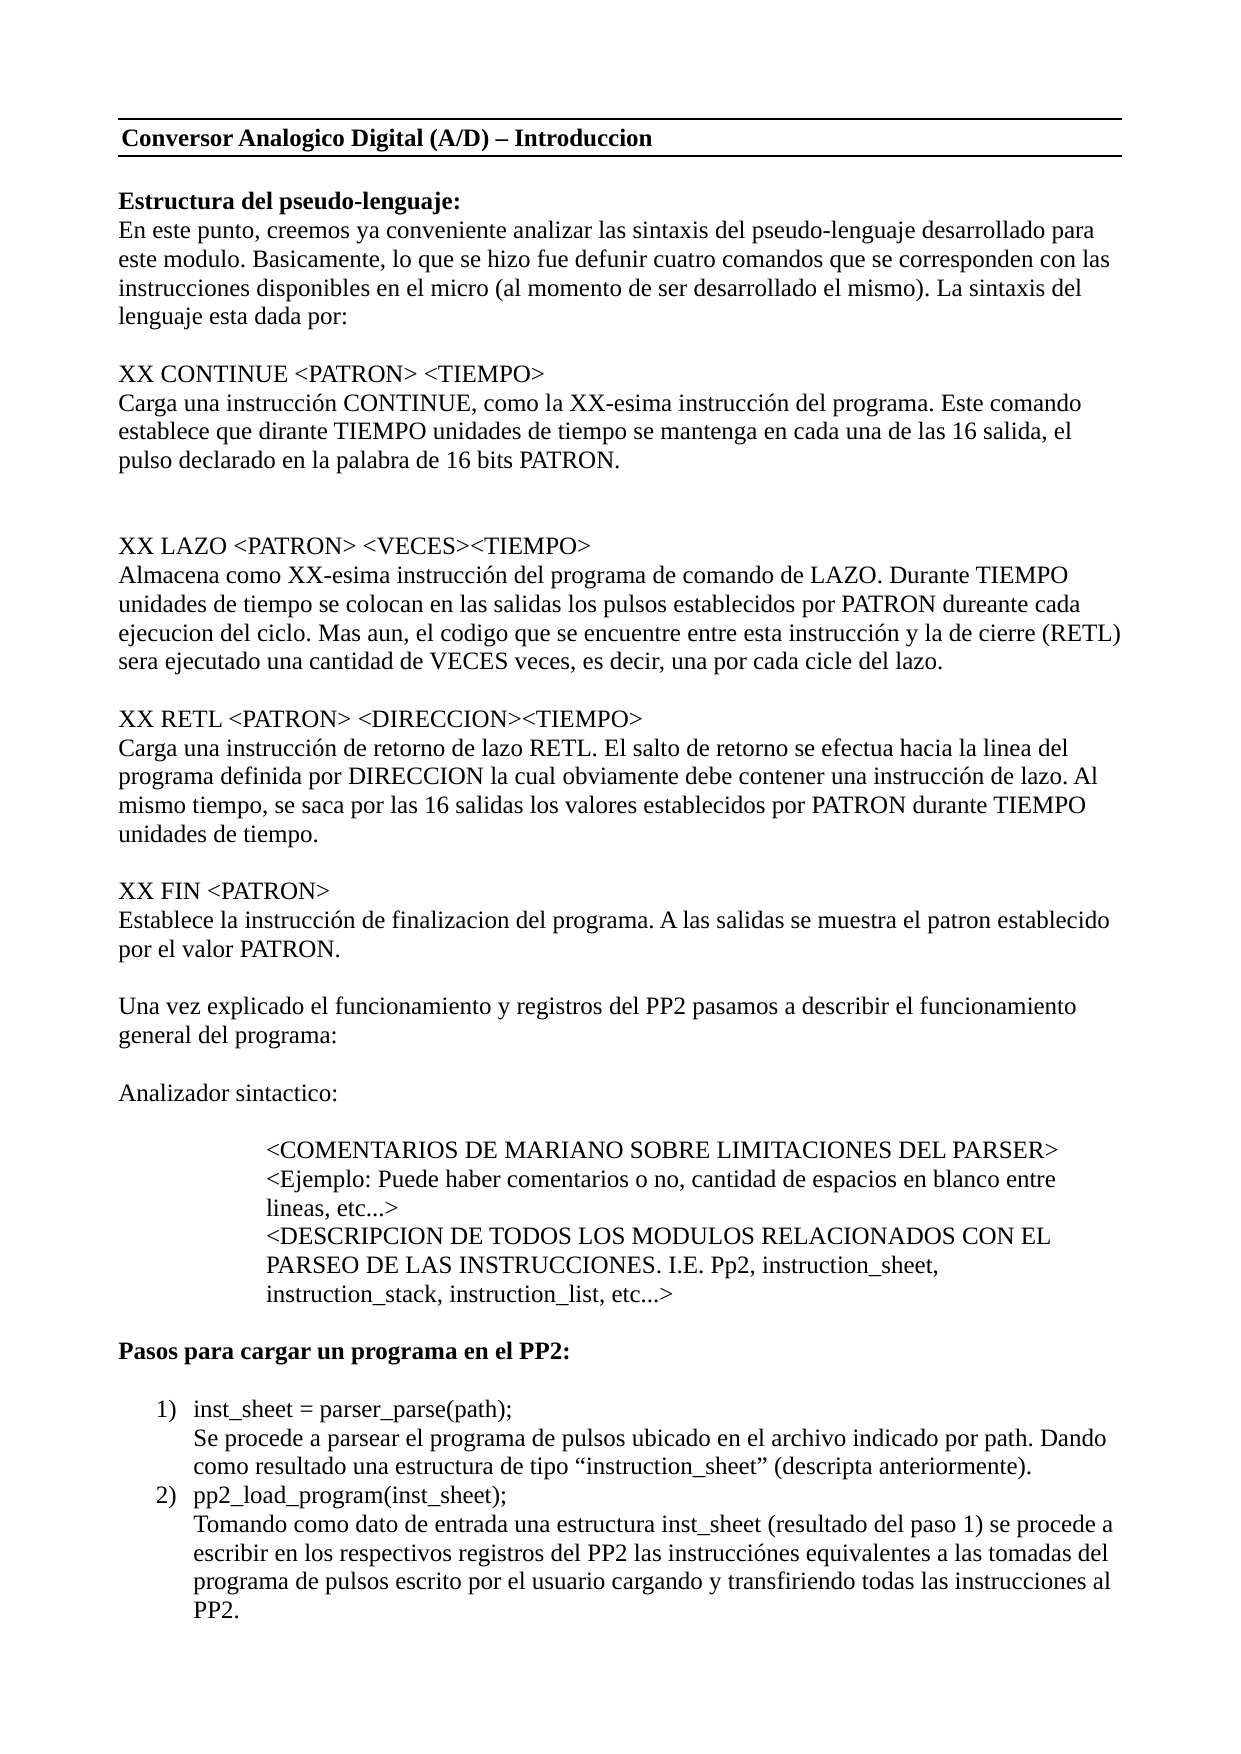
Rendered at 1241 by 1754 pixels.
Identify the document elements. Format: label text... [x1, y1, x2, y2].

text Pasos para cargar un programa en el PP2: [118, 1336, 1122, 1365]
text Carga una instrucción CONTINUE, como la XX-esima instrucción del programa. Este comando establece que dirante TIEMPO unidades de tiempo se mantenga en cada una de las 16 salida, el pulso declarado en la palabra de 16 bits PATRON. [118, 388, 1122, 474]
text Analizador sintactico: [118, 1078, 1122, 1106]
text XX CONTINUE <PATRON> <TIEMPO> [118, 359, 1122, 388]
list pp2_load_program(inst_sheet); [156, 1480, 1122, 1509]
text <COMENTARIOS DE MARIANO SOBRE LIMITACIONES DEL PARSER> [118, 1135, 1122, 1164]
text XX RETL <PATRON> <DIRECCION><TIEMPO> [118, 704, 1122, 733]
list Se procede a parsear el programa de pulsos ubicado en el archivo indicado por path. Dando como resultado una estructura de tipo “instruction_sheet” (descripta anteriormente). [156, 1423, 1122, 1480]
text Estructura del pseudo-lenguaje: [118, 186, 1122, 215]
text En este punto, creemos ya conveniente analizar las sintaxis del pseudo-lenguaje desarrollado para este modulo. Basicamente, lo que se hizo fue defunir cuatro comandos que se corresponden con las instrucciones disponibles en el micro (al momento de ser desarrollado el mismo). La sintaxis del lenguaje esta dada por: [118, 215, 1122, 330]
text Carga una instrucción de retorno de lazo RETL. El salto de retorno se efectua hacia la linea del programa definida por DIRECCION la cual obviamente debe contener una instrucción de lazo. Al mismo tiempo, se saca por las 16 salidas los valores establecidos por PATRON durante TIEMPO unidades de tiempo. [118, 733, 1122, 848]
text Una vez explicado el funcionamiento y registros del PP2 pasamos a describir el funcionamiento general del programa: [118, 991, 1122, 1049]
text Establece la instrucción de finalizacion del programa. A las salidas se muestra el patron establecido por el valor PATRON. [118, 905, 1122, 963]
text XX LAZO <PATRON> <VECES><TIEMPO> [118, 531, 1122, 560]
text <Ejemplo: Puede haber comentarios o no, cantidad de espacios en blanco entre lineas, etc...> [118, 1164, 1122, 1221]
list inst_sheet = parser_parse(path); [156, 1394, 1122, 1423]
text <DESCRIPCION DE TODOS LOS MODULOS RELACIONADOS CON EL PARSEO DE LAS INSTRUCCIONES. I.E. Pp2, instruction_sheet, instruction_stack, instruction_list, etc...> [118, 1221, 1122, 1308]
list Tomando como dato de entrada una estructura inst_sheet (resultado del paso 1) se procede a escribir en los respectivos registros del PP2 las instrucciónes equivalentes a las tomadas del programa de pulsos escrito por el usuario cargando y transfiriendo todas las instrucciones al PP2. [156, 1509, 1122, 1624]
text Almacena como XX-esima instrucción del programa de comando de LAZO. Durante TIEMPO unidades de tiempo se colocan en las salidas los pulsos establecidos por PATRON dureante cada ejecucion del ciclo. Mas aun, el codigo que se encuentre entre esta instrucción y la de cierre (RETL) sera ejecutado una cantidad de VECES veces, es decir, una por cada cicle del lazo. [118, 560, 1122, 675]
text XX FIN <PATRON> [118, 876, 1122, 905]
